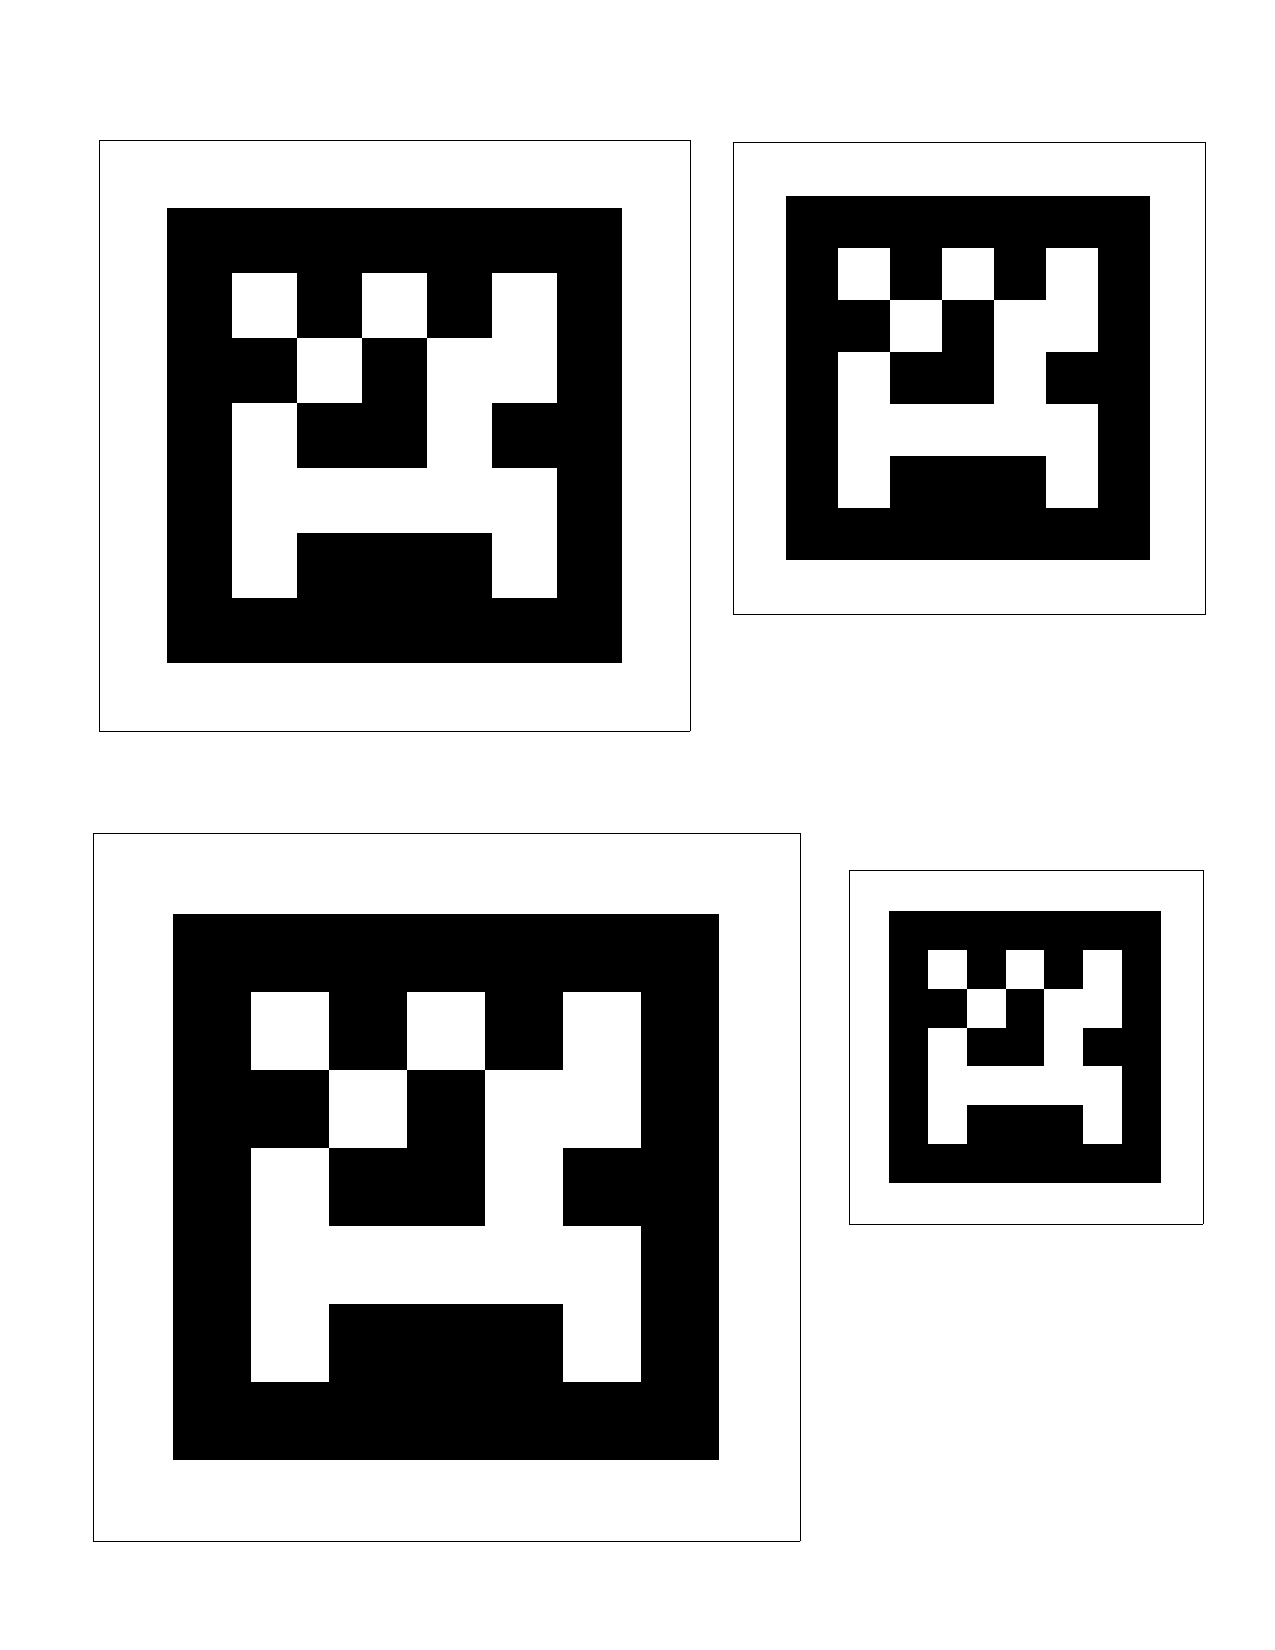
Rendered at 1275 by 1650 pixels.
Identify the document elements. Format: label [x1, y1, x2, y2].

picture [851, 873, 1200, 1222]
picture [735, 145, 1202, 612]
picture [102, 143, 688, 729]
picture [95, 836, 798, 1539]
